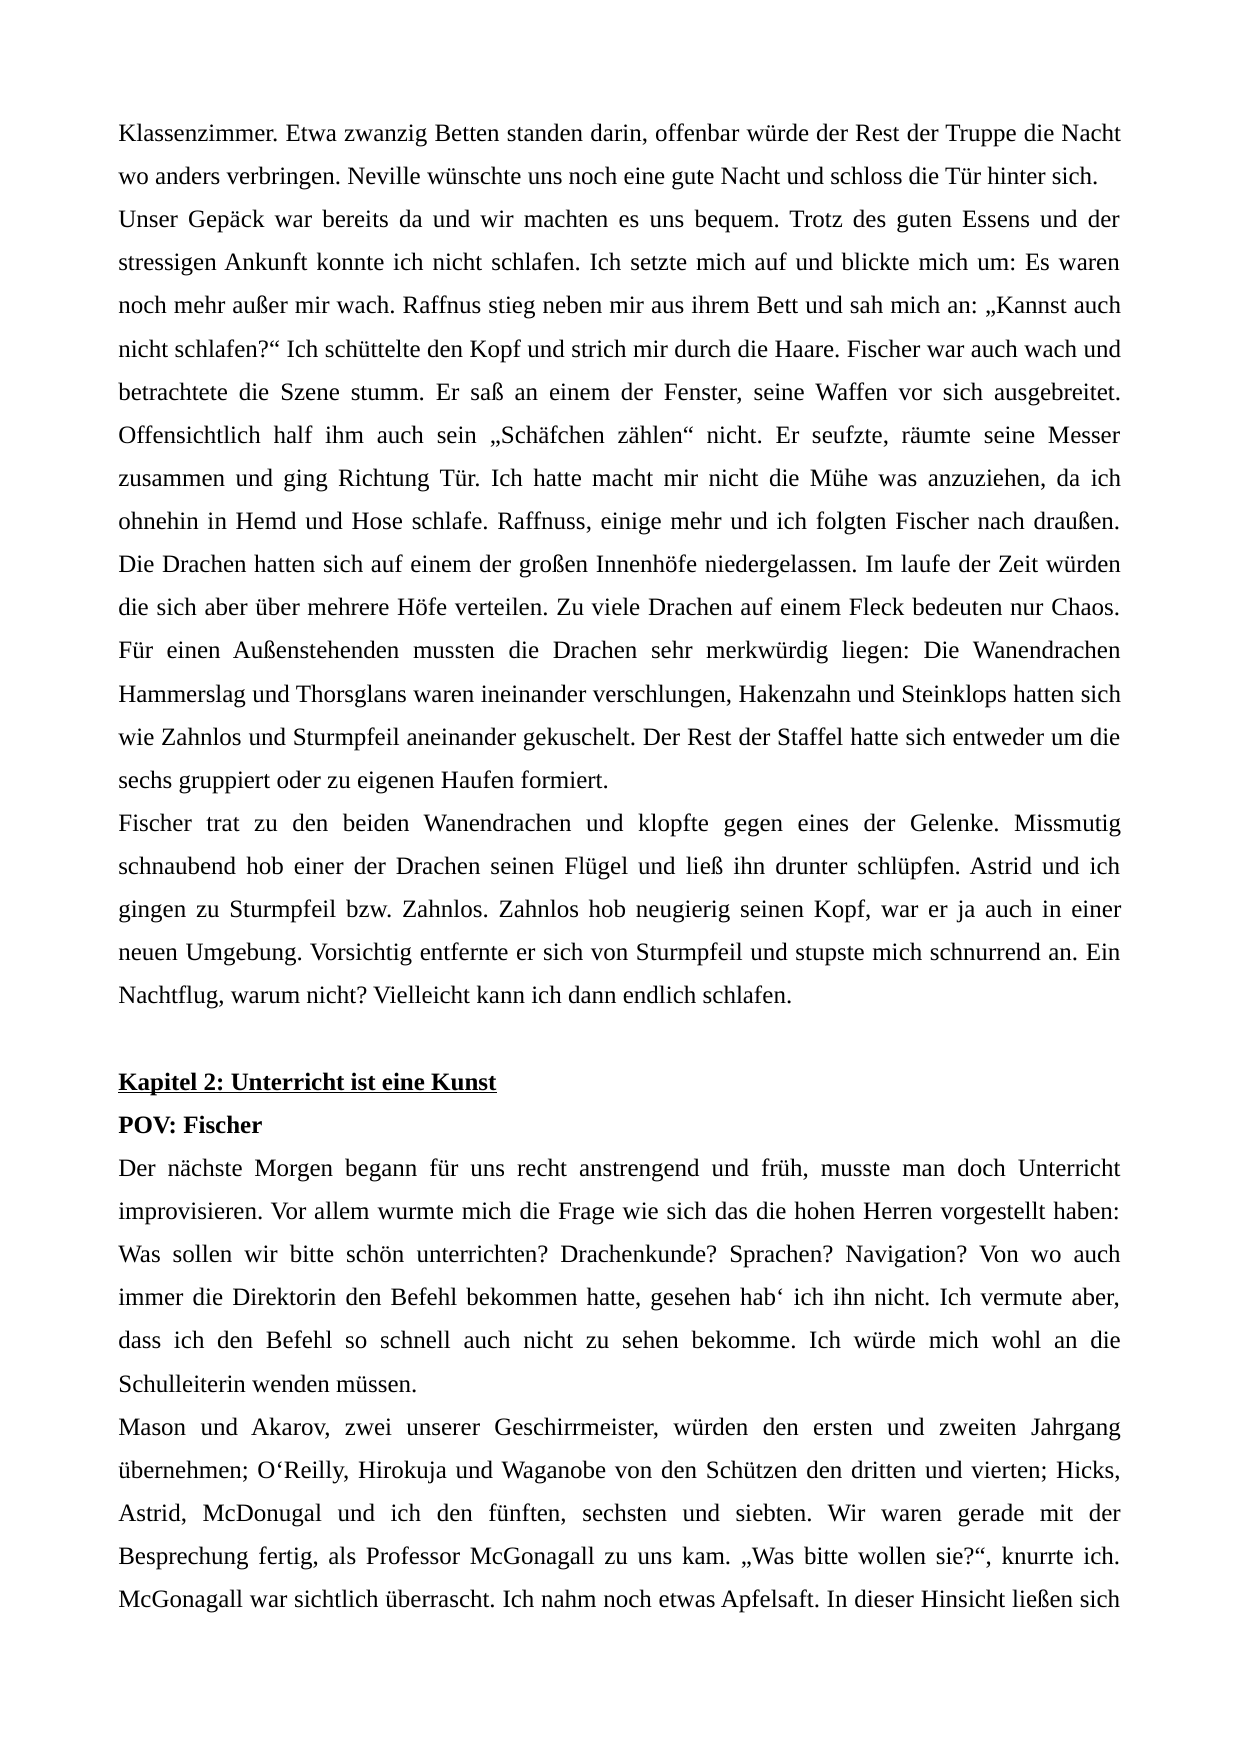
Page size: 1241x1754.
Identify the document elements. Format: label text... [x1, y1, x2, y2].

text Mason und Akarov, zwei unserer Geschirrmeister, würden den ersten und zweiten Jahrgang übernehmen; O‘Reilly, Hirokuja und Waganobe von den Schützen den dritten und vierten; Hicks, Astrid, McDonugal und ich den fünften, sechsten und siebten. Wir waren gerade mit der Besprechung fertig, als Professor McGonagall zu uns kam. „Was bitte wollen sie?“, knurrte ich. McGonagall war sichtlich überrascht. Ich nahm noch etwas Apfelsaft. In dieser Hinsicht ließen sich [118, 1412, 1122, 1613]
text Kapitel 2: Unterricht ist eine Kunst [118, 1067, 1122, 1096]
text Der nächste Morgen begann für uns recht anstrengend und früh, musste man doch Unterricht improvisieren. Vor allem wurmte mich die Frage wie sich das die hohen Herren vorgestellt haben: Was sollen wir bitte schön unterrichten? Drachenkunde? Sprachen? Navigation? Von wo auch immer die Direktorin den Befehl bekommen hatte, gesehen hab‘ ich ihn nicht. Ich vermute aber, dass ich den Befehl so schnell auch nicht zu sehen bekomme. Ich würde mich wohl an die Schulleiterin wenden müssen. [118, 1153, 1122, 1397]
text Klassenzimmer. Etwa zwanzig Betten standen darin, offenbar würde der Rest der Truppe die Nacht wo anders verbringen. Neville wünschte uns noch eine gute Nacht und schloss die Tür hinter sich. [118, 118, 1122, 190]
text Fischer trat zu den beiden Wanendrachen und klopfte gegen eines der Gelenke. Missmutig schnaubend hob einer der Drachen seinen Flügel und ließ ihn drunter schlüpfen. Astrid und ich gingen zu Sturmpfeil bzw. Zahnlos. Zahnlos hob neugierig seinen Kopf, war er ja auch in einer neuen Umgebung. Vorsichtig entfernte er sich von Sturmpfeil und stupste mich schnurrend an. Ein Nachtflug, warum nicht? Vielleicht kann ich dann endlich schlafen. [118, 808, 1122, 1009]
text Unser Gepäck war bereits da und wir machten es uns bequem. Trotz des guten Essens und der stressigen Ankunft konnte ich nicht schlafen. Ich setzte mich auf und blickte mich um: Es waren noch mehr außer mir wach. Raffnus stieg neben mir aus ihrem Bett und sah mich an: „Kannst auch nicht schlafen?“ Ich schüttelte den Kopf und strich mir durch die Haare. Fischer war auch wach und betrachtete die Szene stumm. Er saß an einem der Fenster, seine Waffen vor sich ausgebreitet. Offensichtlich half ihm auch sein „Schäfchen zählen“ nicht. Er seufzte, räumte seine Messer zusammen und ging Richtung Tür. Ich hatte macht mir nicht die Mühe was anzuziehen, da ich ohnehin in Hemd und Hose schlafe. Raffnuss, einige mehr und ich folgten Fischer nach draußen. Die Drachen hatten sich auf einem der großen Innenhöfe niedergelassen. Im laufe der Zeit würden die sich aber über mehrere Höfe verteilen. Zu viele Drachen auf einem Fleck bedeuten nur Chaos. Für einen Außenstehenden mussten die Drachen sehr merkwürdig liegen: Die Wanendrachen Hammerslag und Thorsglans waren ineinander verschlungen, Hakenzahn und Steinklops hatten sich wie Zahnlos und Sturmpfeil aneinander gekuschelt. Der Rest der Staffel hatte sich entweder um die sechs gruppiert oder zu eigenen Haufen formiert. [118, 204, 1122, 794]
text POV: Fischer [118, 1110, 1122, 1139]
